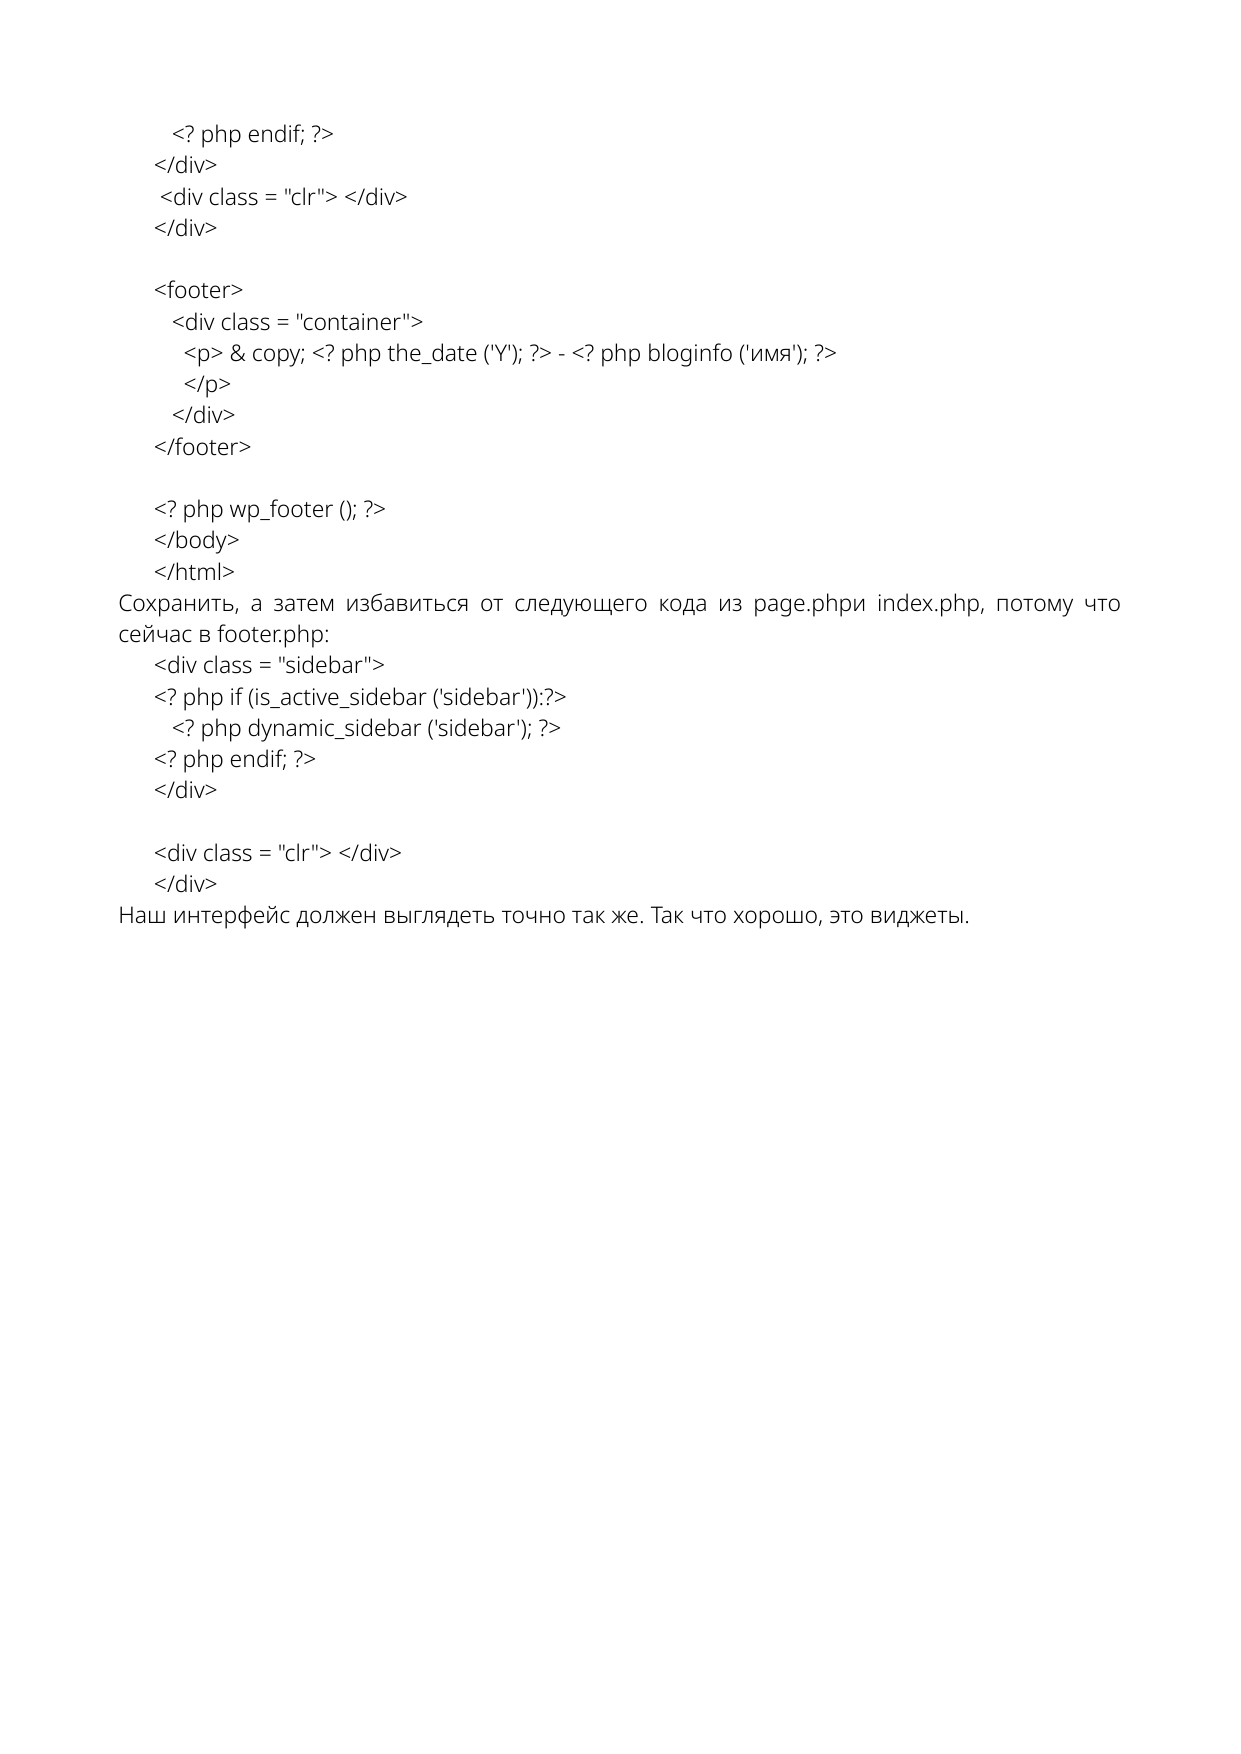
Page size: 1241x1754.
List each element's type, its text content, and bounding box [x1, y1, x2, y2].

text <p> & copy; <? php the_date ('Y'); ?> - <? php bloginfo ('имя'); ?> [118, 337, 1122, 368]
text <? php endif; ?> [118, 118, 1122, 149]
text </div> [118, 149, 1122, 181]
text <? php wp_footer (); ?> [118, 493, 1122, 524]
text <div class = "clr"> </div> [118, 181, 1122, 212]
text </div> [118, 868, 1122, 899]
text </div> [118, 399, 1122, 431]
text </p> [118, 368, 1122, 399]
text <? php endif; ?> [118, 743, 1122, 774]
text <? php dynamic_sidebar ('sidebar'); ?> [118, 712, 1122, 743]
text <div class = "clr"> </div> [118, 837, 1122, 868]
text <div class = "sidebar"> [118, 649, 1122, 681]
text <div class = "container"> [118, 306, 1122, 337]
text Сохранить, а затем избавиться от следующего кода из page.phpи index.php, потому что сейчас в footer.php: [118, 587, 1122, 649]
text </html> [118, 556, 1122, 587]
text Наш интерфейс должен выглядеть точно так же. Так что хорошо, это виджеты. [118, 899, 1122, 931]
text </div> [118, 212, 1122, 243]
text </footer> [118, 431, 1122, 462]
text <footer> [118, 274, 1122, 306]
text </body> [118, 524, 1122, 556]
text <? php if (is_active_sidebar ('sidebar')):?> [118, 681, 1122, 712]
text </div> [118, 774, 1122, 806]
